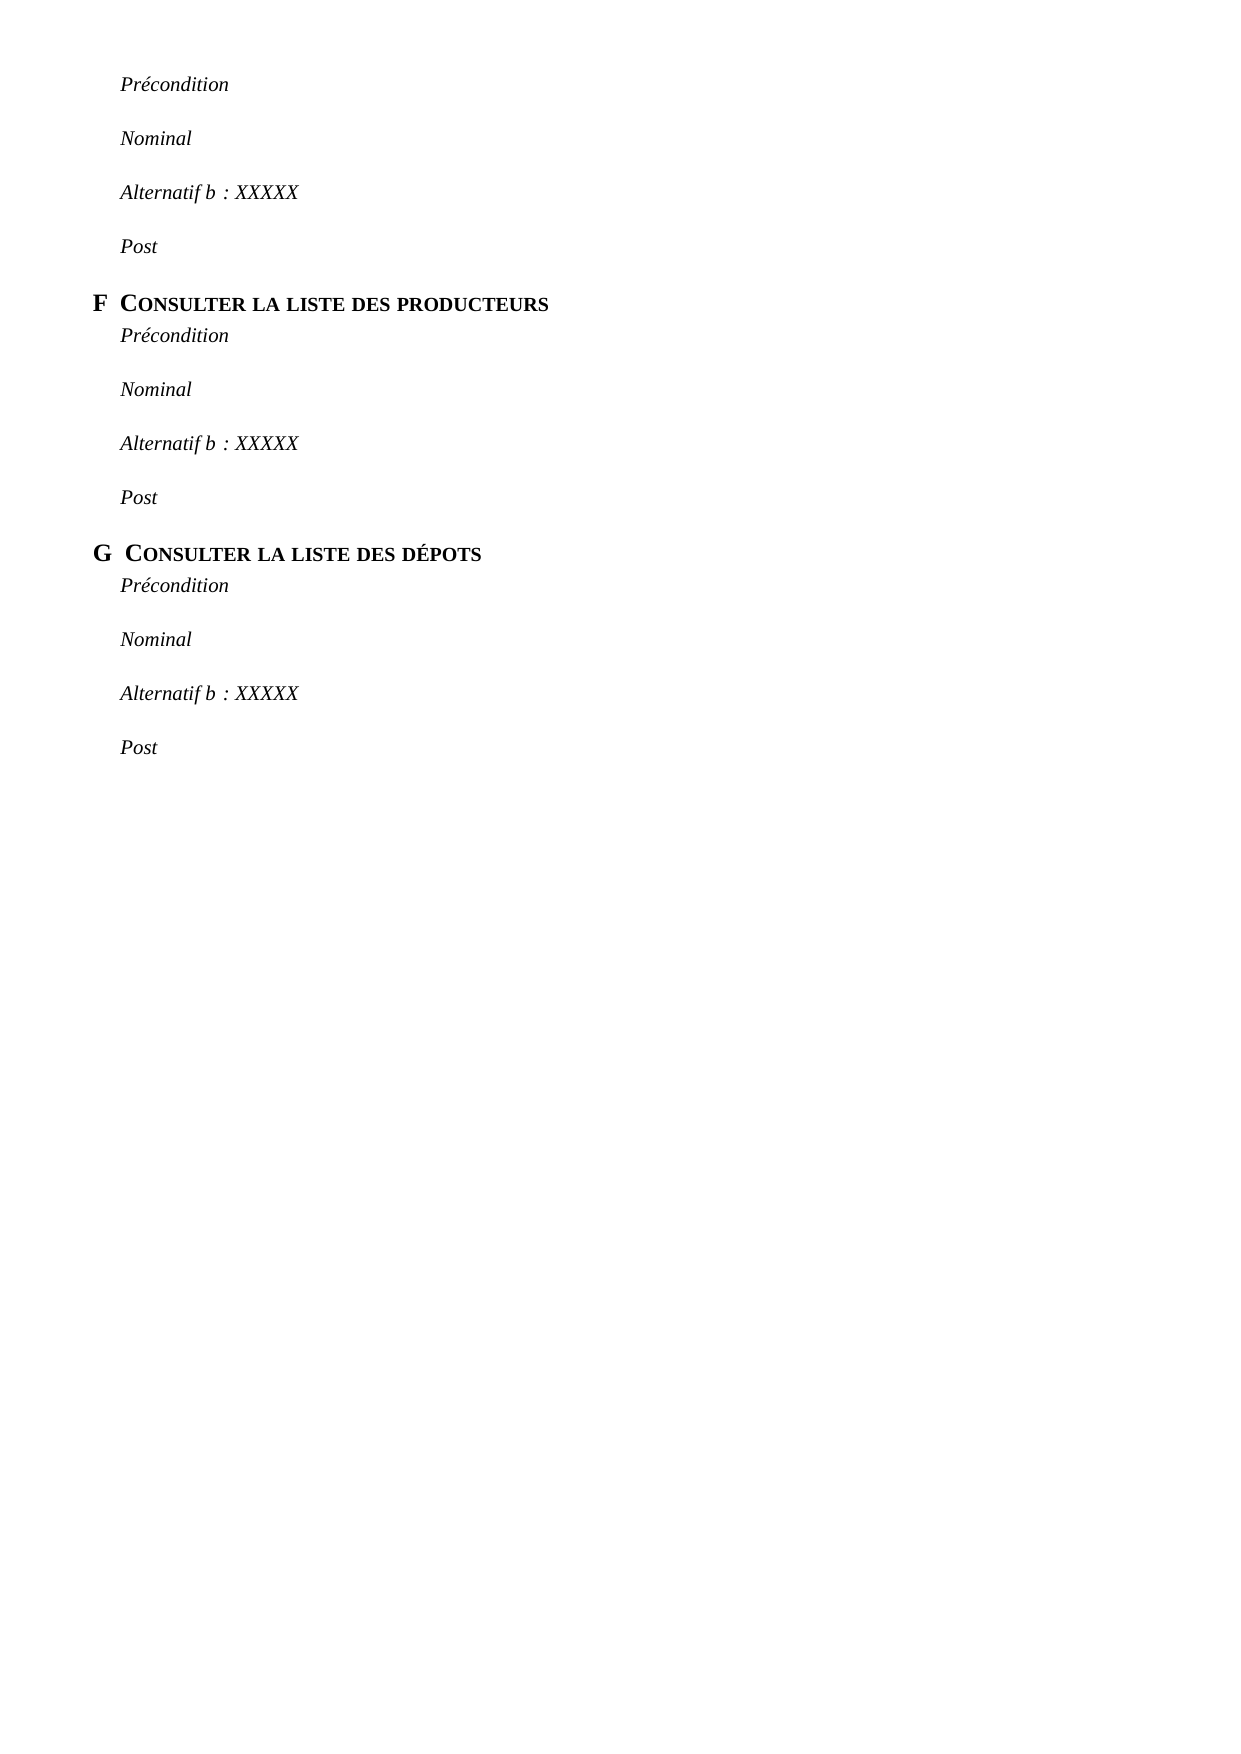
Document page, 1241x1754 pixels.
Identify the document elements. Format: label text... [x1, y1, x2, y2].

text Alternatif b : XXXXX [120, 180, 1123, 204]
text Précondition [120, 323, 1123, 347]
text Nominal [120, 126, 1123, 150]
text Alternatif b : XXXXX [120, 681, 1123, 705]
text F Consulter la liste des producteurs [93, 288, 1123, 317]
text Post [120, 485, 1123, 509]
text G Consulter la liste des dépots [93, 538, 1123, 567]
text Post [120, 234, 1123, 258]
text Post [120, 735, 1123, 759]
text Précondition [120, 573, 1123, 597]
text Nominal [120, 627, 1123, 651]
text Nominal [120, 377, 1123, 401]
text Précondition [120, 72, 1123, 96]
text Alternatif b : XXXXX [120, 431, 1123, 455]
